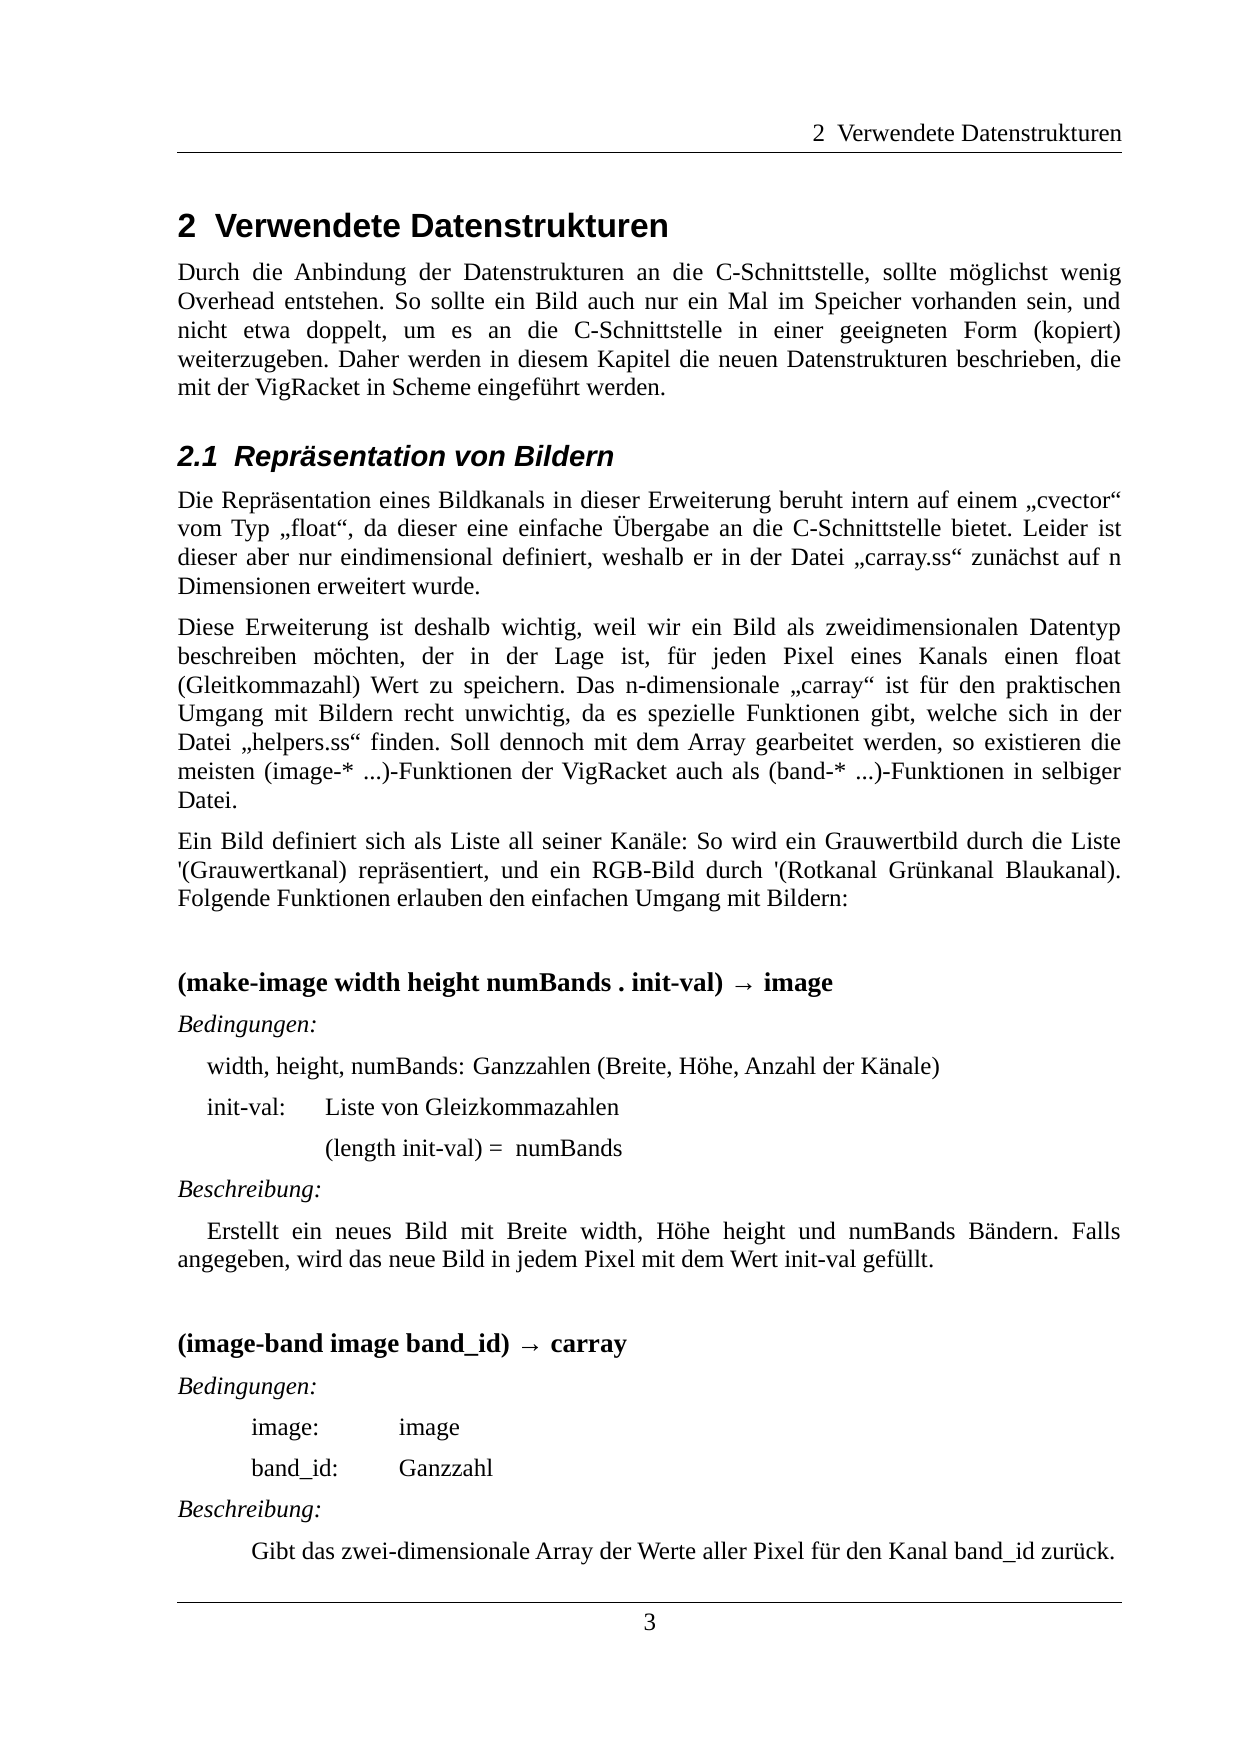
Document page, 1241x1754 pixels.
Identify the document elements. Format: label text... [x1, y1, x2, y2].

text Beschreibung: [177, 1494, 1122, 1523]
text (image-band image band_id) → carray [177, 1327, 1122, 1358]
text Beschreibung: [177, 1174, 1122, 1203]
subtitle 2.1 Repräsentation von Bildern [177, 439, 1122, 472]
text Bedingungen: [177, 1009, 1122, 1038]
subtitle 2 Verwendete Datenstrukturen [177, 206, 1122, 245]
text Bedingungen: [177, 1371, 1122, 1399]
text Gibt das zwei-dimensionale Array der Werte aller Pixel für den Kanal band_id zurück. [177, 1536, 1122, 1564]
text image: image [177, 1412, 1122, 1441]
text Die Repräsentation eines Bildkanals in dieser Erweiterung beruht intern auf einem „cvector“ vom Typ „float“, da dieser eine einfache Übergabe an die C-Schnittstelle bietet. Leider ist dieser aber nur eindimensional definiert, weshalb er in der Datei „carray.ss“ zunächst auf n Dimensionen erweitert wurde. [177, 485, 1122, 600]
text init-val: Liste von Gleizkommazahlen [177, 1092, 1122, 1121]
text Durch die Anbindung der Datenstrukturen an die C-Schnittstelle, sollte möglichst wenig Overhead entstehen. So sollte ein Bild auch nur ein Mal im Speicher vorhanden sein, und nicht etwa doppelt, um es an die C-Schnittstelle in einer geeigneten Form (kopiert) weiterzugeben. Daher werden in diesem Kapitel die neuen Datenstrukturen beschrieben, die mit der VigRacket in Scheme eingeführt werden. [177, 257, 1122, 401]
text Erstellt ein neues Bild mit Breite width, Höhe height und numBands Bändern. Falls angegeben, wird das neue Bild in jedem Pixel mit dem Wert init-val gefüllt. [177, 1216, 1122, 1273]
text Diese Erweiterung ist deshalb wichtig, weil wir ein Bild als zweidimensionalen Datentyp beschreiben möchten, der in der Lage ist, für jeden Pixel eines Kanals einen float (Gleitkommazahl) Wert zu speichern. Das n-dimensionale „carray“ ist für den praktischen Umgang mit Bildern recht unwichtig, da es spezielle Funktionen gibt, welche sich in der Datei „helpers.ss“ finden. Soll dennoch mit dem Array gearbeitet werden, so existieren die meisten (image-* ...)-Funktionen der VigRacket auch als (band-* ...)-Funktionen in selbiger Datei. [177, 612, 1122, 813]
text width, height, numBands: Ganzzahlen (Breite, Höhe, Anzahl der Känale) [177, 1051, 1122, 1079]
text (make-image width height numBands . init-val) → image [177, 966, 1122, 997]
text band_id: Ganzzahl [177, 1453, 1122, 1482]
text Ein Bild definiert sich als Liste all seiner Kanäle: So wird ein Grauwertbild durch die Liste '(Grauwertkanal) repräsentiert, und ein RGB-Bild durch '(Rotkanal Grünkanal Blaukanal). Folgende Funktionen erlauben den einfachen Umgang mit Bildern: [177, 826, 1122, 912]
text (length init-val) = numBands [177, 1133, 1122, 1162]
